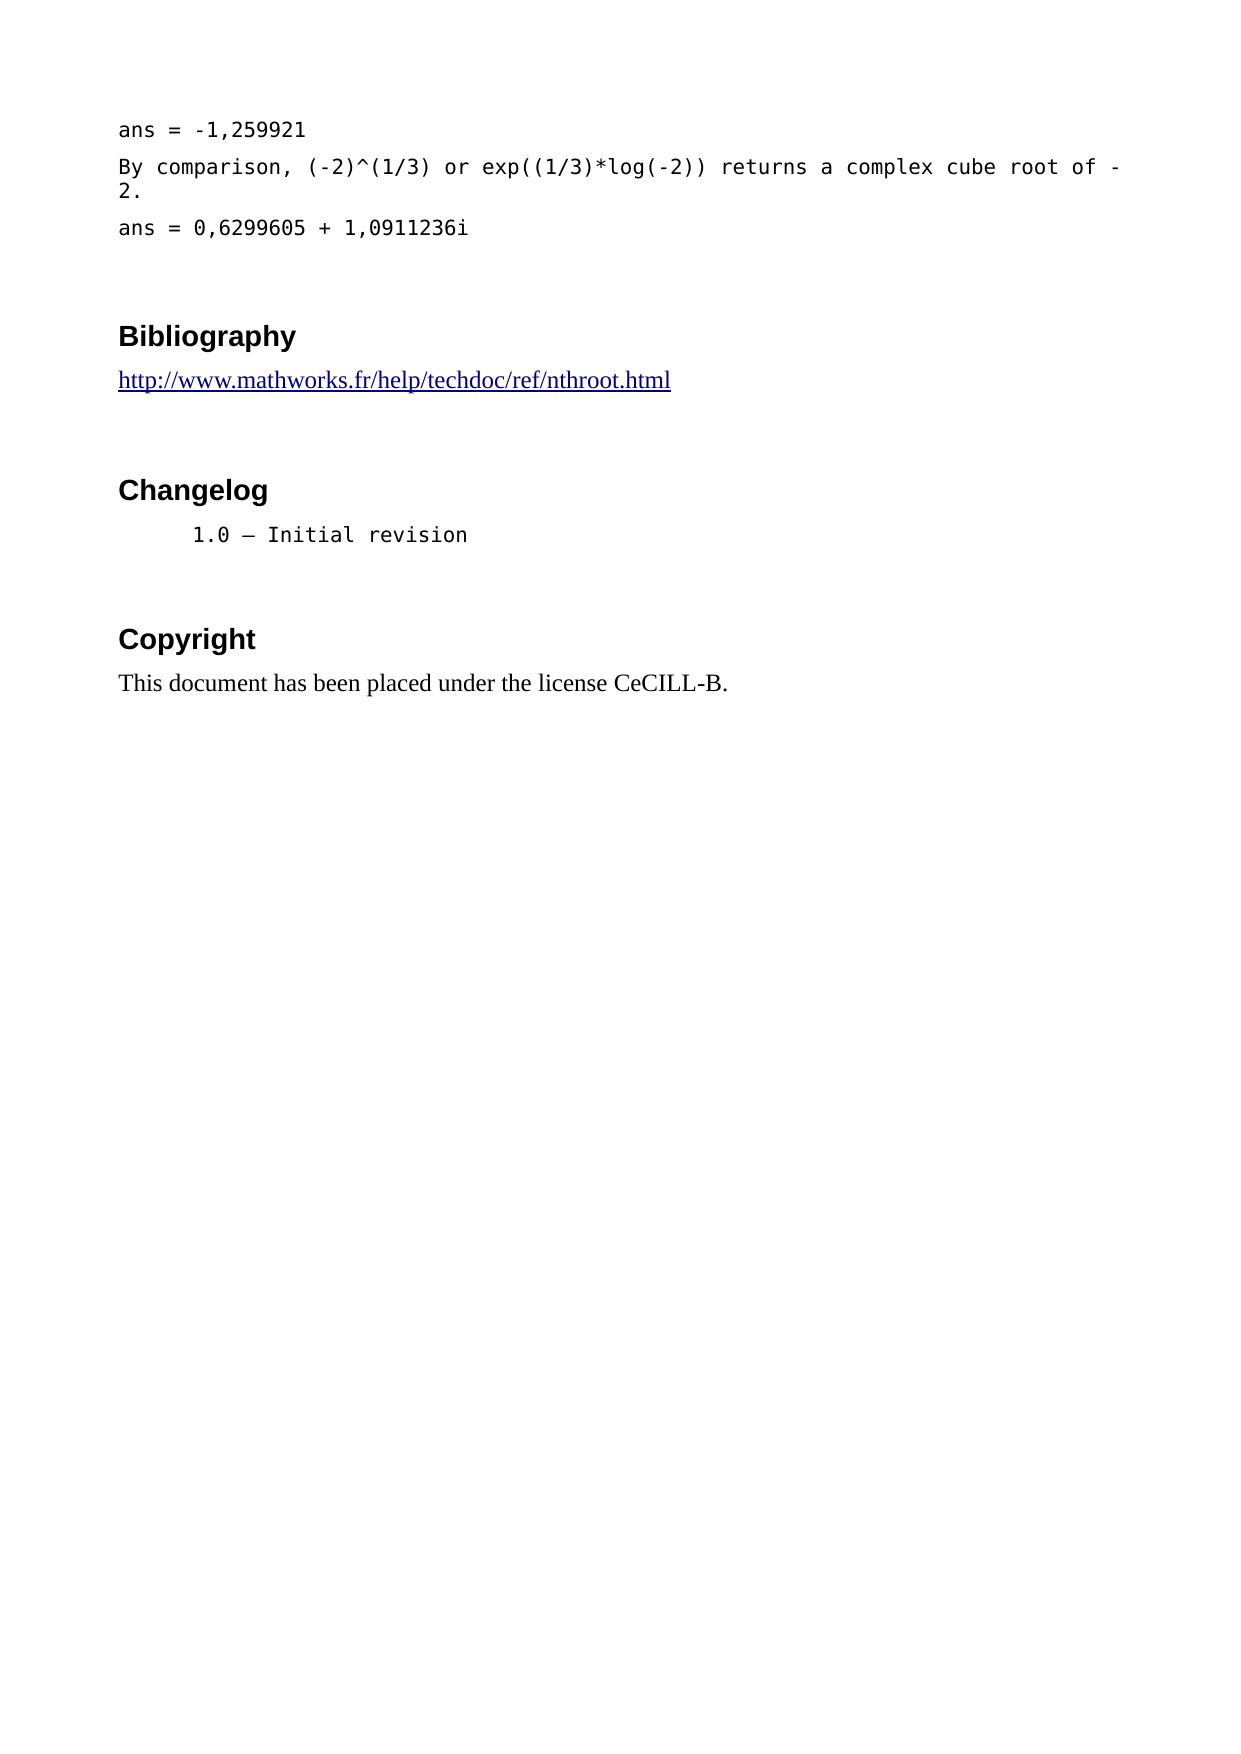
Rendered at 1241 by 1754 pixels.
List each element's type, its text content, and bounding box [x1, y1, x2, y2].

text By comparison, (-2)^(1/3) or exp((1/3)*log(-2)) returns a complex cube root of -2. [118, 155, 1122, 203]
text http://www.mathworks.fr/help/techdoc/ref/nthroot.html [118, 365, 1122, 394]
subtitle Copyright [118, 622, 1122, 656]
text 1.0 – Initial revision [118, 519, 1122, 548]
text ans = -1,259921 [118, 118, 1122, 142]
subtitle Changelog [118, 473, 1122, 506]
subtitle Bibliography [118, 319, 1122, 353]
text ans = 0,6299605 + 1,0911236i [118, 216, 1122, 240]
text This document has been placed under the license CeCILL-B. [118, 668, 1122, 697]
